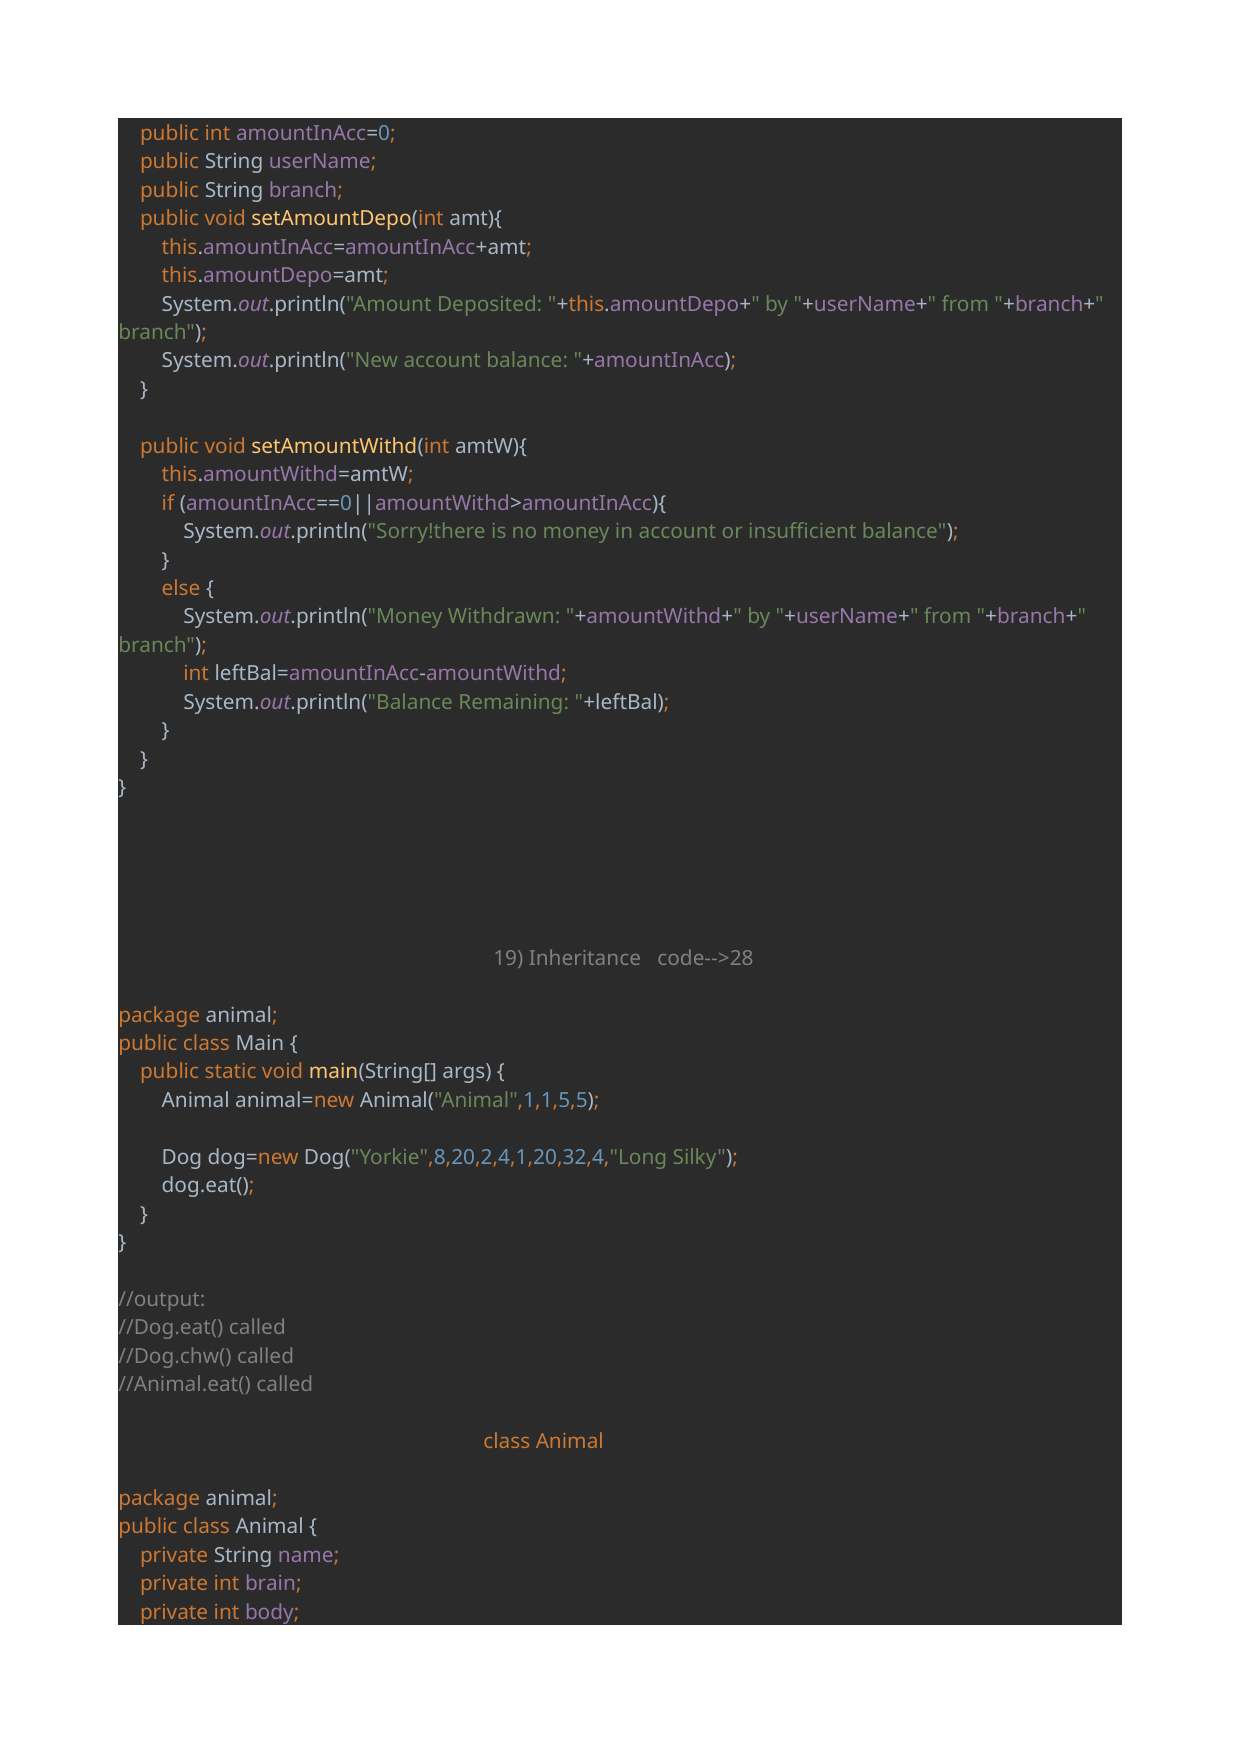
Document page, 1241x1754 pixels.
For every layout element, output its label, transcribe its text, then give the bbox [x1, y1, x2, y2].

text package animal; public class Main { public static void main(String[] args) { Animal animal=new Animal("Animal",1,1,5,5); Dog dog=new Dog("Yorkie",8,20,2,4,1,20,32,4,"Long Silky"); dog.eat(); } } [118, 1000, 1122, 1256]
text package animal; public class Animal { private String name; private int brain; private int body; [118, 1483, 1122, 1625]
text 19) Inheritance code-->28 [118, 943, 1122, 971]
text //output: //Dog.eat() called //Dog.chw() called //Animal.eat() called [118, 1284, 1122, 1398]
text public int amountInAcc=0; public String userName; public String branch; public void setAmountDepo(int amt){ this.amountInAcc=amountInAcc+amt; this.amountDepo=amt; System.out.println("Amount Deposited: "+this.amountDepo+" by "+userName+" from "+branch+" branch"); System.out.println("New account balance: "+amountInAcc); } public void setAmountWithd(int amtW){ this.amountWithd=amtW; if (amountInAcc==0||amountWithd>amountInAcc){ System.out.println("Sorry!there is no money in account or insufficient balance"); } else { System.out.println("Money Withdrawn: "+amountWithd+" by "+userName+" from "+branch+" branch"); int leftBal=amountInAcc-amountWithd; System.out.println("Balance Remaining: "+leftBal); } } } [118, 118, 1122, 829]
text class Animal [118, 1426, 1122, 1455]
